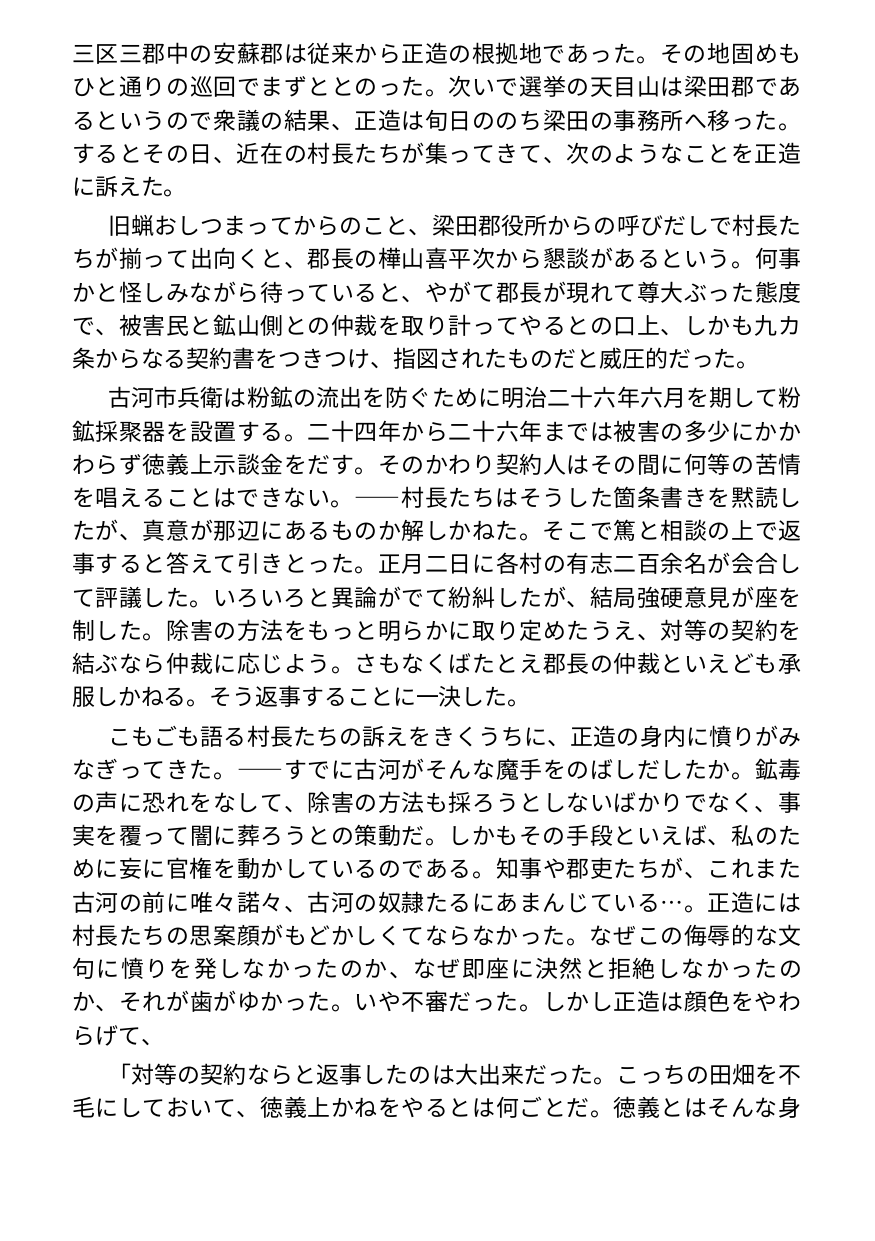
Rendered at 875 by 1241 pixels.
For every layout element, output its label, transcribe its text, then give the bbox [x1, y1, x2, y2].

text 旧蝋おしつまってからのこと、梁田郡役所からの呼びだしで村長たちが揃って出向くと、郡長の樺山喜平次から懇談があるという。何事かと怪しみながら待っていると、やがて郡長が現れて尊大ぶった態度で、被害民と鉱山側との仲裁を取り計ってやるとの口上、しかも九カ条からなる契約書をつきつけ、指図されたものだと威圧的だった。 [72, 208, 802, 374]
text 古河市兵衛は粉鉱の流出を防ぐために明治二十六年六月を期して粉鉱採聚器を設置する。二十四年から二十六年までは被害の多少にかかわらず徳義上示談金をだす。そのかわり契約人はその間に何等の苦情を唱えることはできない。――村長たちはそうした箇条書きを黙読したが、真意が那辺にあるものか解しかねた。そこで篤と相談の上で返事すると答えて引きとった。正月二日に各村の有志二百余名が会合して評議した。いろいろと異論がでて紛糾したが、結局強硬意見が座を制した。除害の方法をもっと明らかに取り定めたうえ、対等の契約を結ぶなら仲裁に応じよう。さもなくばたとえ郡長の仲裁といえども承服しかねる。そう返事することに一決した。 [72, 380, 802, 712]
text 「対等の契約ならと返事したのは大出来だった。こっちの田畑を不毛にしておいて、徳義上かねをやるとは何ごとだ。徳義とはそんな身 [72, 1057, 802, 1123]
text 三区三郡中の安蘇郡は従来から正造の根拠地であった。その地固めもひと通りの巡回でまずととのった。次いで選挙の天目山は梁田郡であるというので衆議の結果、正造は旬日ののち梁田の事務所へ移った。するとその日、近在の村長たちが集ってきて、次のようなことを正造に訴えた。 [72, 36, 802, 202]
text こもごも語る村長たちの訴えをきくうちに、正造の身内に憤りがみなぎってきた。――すでに古河がそんな魔手をのばしだしたか。鉱毒の声に恐れをなして、除害の方法も採ろうとしないばかりでなく、事実を覆って闇に葬ろうとの策動だ。しかもその手段といえば、私のために妄に官権を動かしているのである。知事や郡吏たちが、これまた古河の前に唯々諾々、古河の奴隷たるにあまんじている…。正造には村長たちの思案顔がもどかしくてならなかった。なぜこの侮辱的な文句に憤りを発しなかったのか、なぜ即座に決然と拒絶しなかったのか、それが歯がゆかった。いや不審だった。しかし正造は顔色をやわらげて、 [72, 718, 802, 1051]
